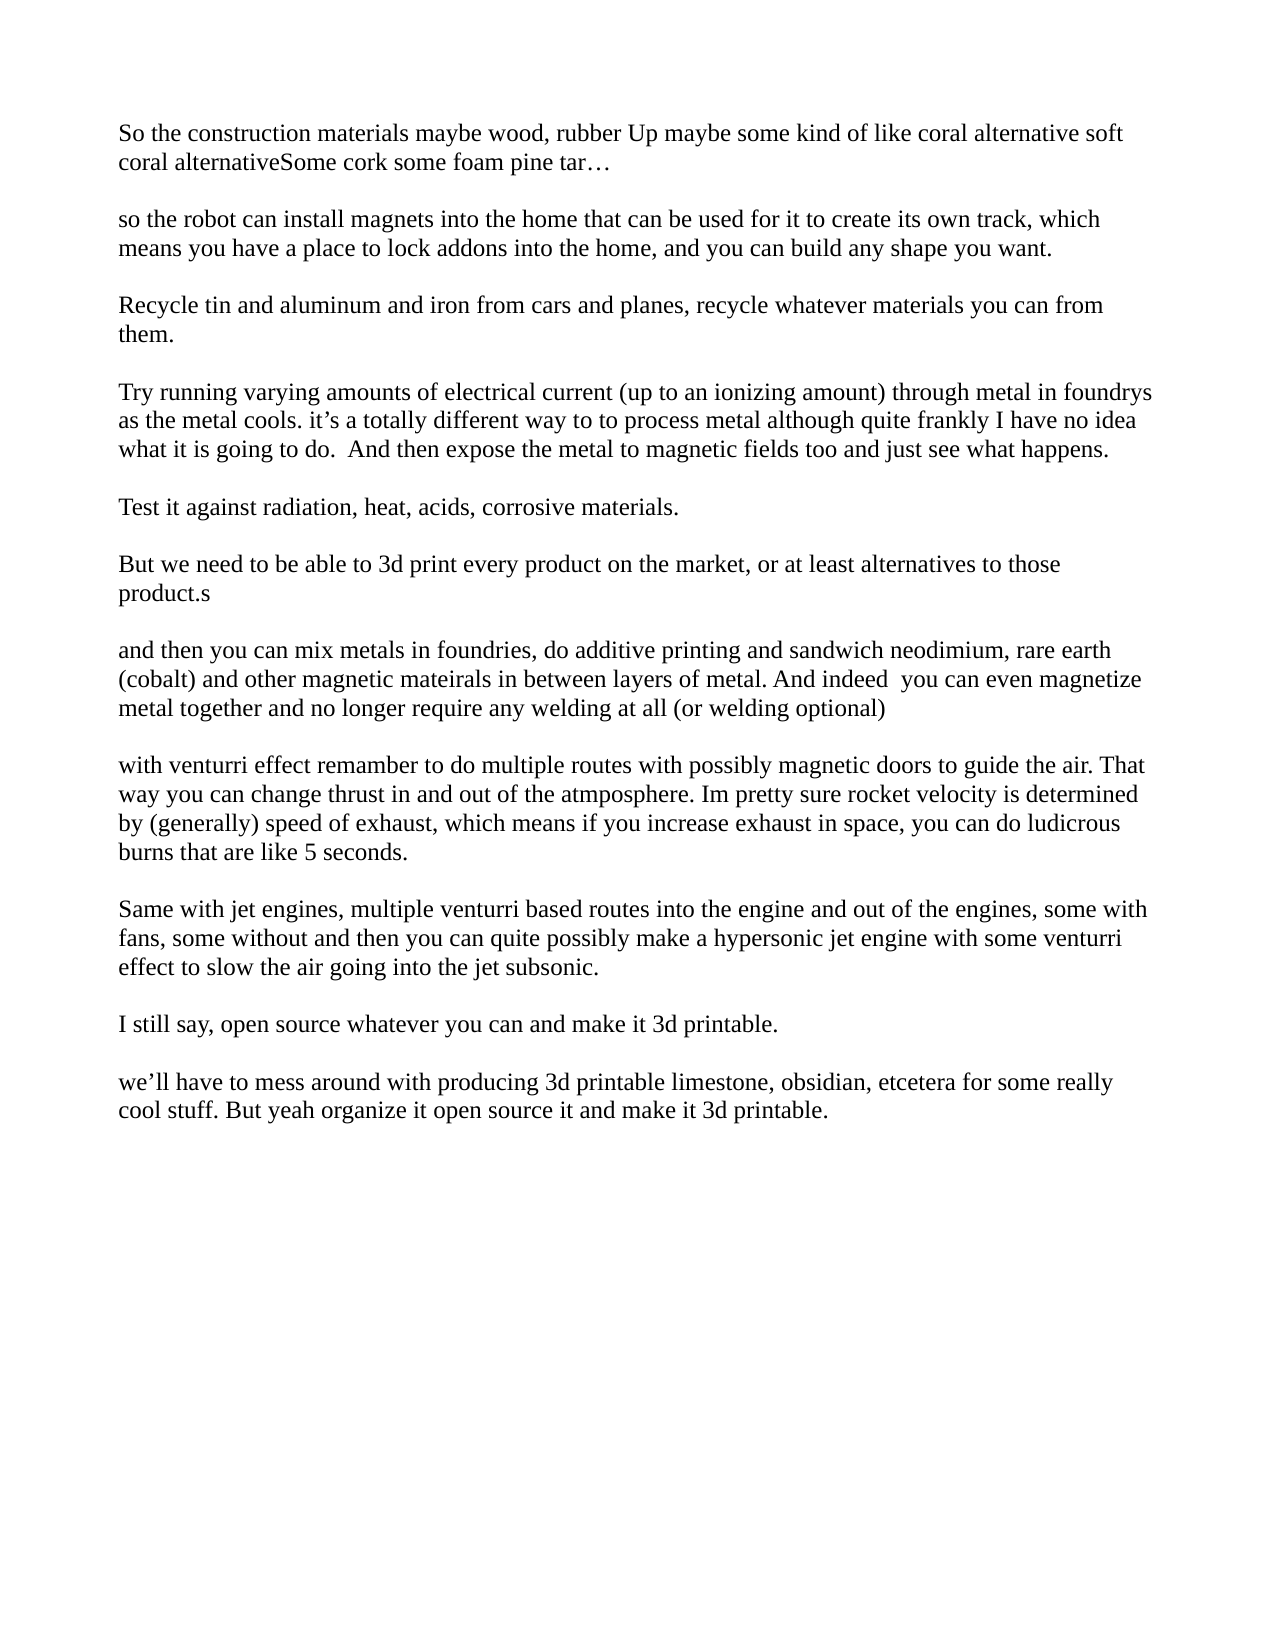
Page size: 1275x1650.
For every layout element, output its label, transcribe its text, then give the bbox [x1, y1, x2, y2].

text Same with jet engines, multiple venturri based routes into the engine and out of the engines, some with fans, some without and then you can quite possibly make a hypersonic jet engine with some venturri effect to slow the air going into the jet subsonic. [118, 894, 1157, 981]
text Try running varying amounts of electrical current (up to an ionizing amount) through metal in foundrys as the metal cools. it’s a totally different way to to process metal although quite frankly I have no idea what it is going to do. And then expose the metal to magnetic fields too and just see what happens. [118, 377, 1157, 463]
text with venturri effect remamber to do multiple routes with possibly magnetic doors to guide the air. That way you can change thrust in and out of the atmposphere. Im pretty sure rocket velocity is determined by (generally) speed of exhaust, which means if you increase exhaust in space, you can do ludicrous burns that are like 5 seconds. [118, 751, 1157, 866]
text we’ll have to mess around with producing 3d printable limestone, obsidian, etcetera for some really cool stuff. But yeah organize it open source it and make it 3d printable. [118, 1067, 1157, 1124]
text I still say, open source whatever you can and make it 3d printable. [118, 1009, 1157, 1038]
text so the robot can install magnets into the home that can be used for it to create its own track, which means you have a place to lock addons into the home, and you can build any shape you want. [118, 204, 1157, 262]
text So the construction materials maybe wood, rubber Up maybe some kind of like coral alternative soft coral alternativeSome cork some foam pine tar… [118, 118, 1157, 176]
text Test it against radiation, heat, acids, corrosive materials. [118, 492, 1157, 521]
text But we need to be able to 3d print every product on the market, or at least alternatives to those product.s [118, 549, 1157, 607]
text Recycle tin and aluminum and iron from cars and planes, recycle whatever materials you can from them. [118, 291, 1157, 348]
text and then you can mix metals in foundries, do additive printing and sandwich neodimium, rare earth (cobalt) and other magnetic mateirals in between layers of metal. And indeed you can even magnetize metal together and no longer require any welding at all (or welding optional) [118, 636, 1157, 722]
